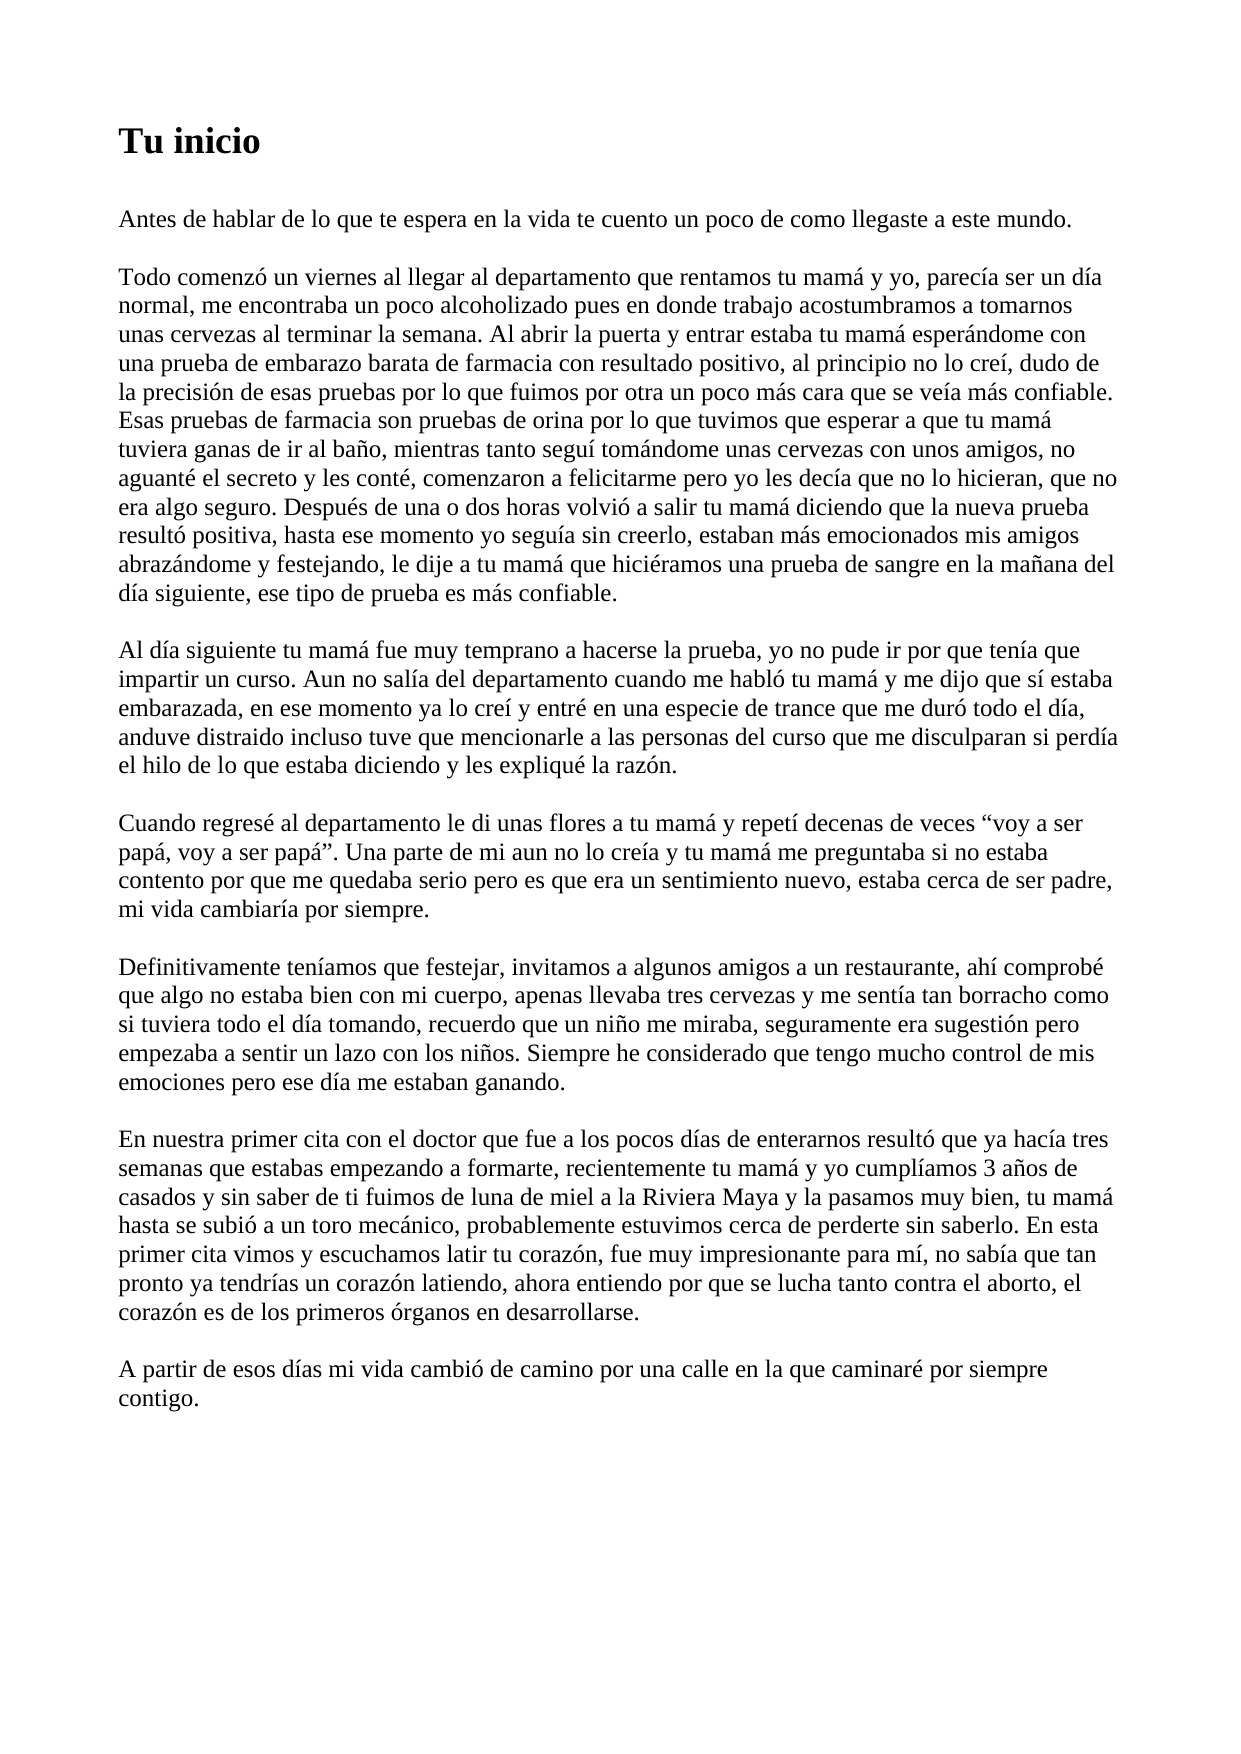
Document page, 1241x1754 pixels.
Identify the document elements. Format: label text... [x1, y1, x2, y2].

text Todo comenzó un viernes al llegar al departamento que rentamos tu mamá y yo, parecía ser un día normal, me encontraba un poco alcoholizado pues en donde trabajo acostumbramos a tomarnos unas cervezas al terminar la semana. Al abrir la puerta y entrar estaba tu mamá esperándome con una prueba de embarazo barata de farmacia con resultado positivo, al principio no lo creí, dudo de la precisión de esas pruebas por lo que fuimos por otra un poco más cara que se veía más confiable. Esas pruebas de farmacia son pruebas de orina por lo que tuvimos que esperar a que tu mamá tuviera ganas de ir al baño, mientras tanto seguí tomándome unas cervezas con unos amigos, no aguanté el secreto y les conté, comenzaron a felicitarme pero yo les decía que no lo hicieran, que no era algo seguro. Después de una o dos horas volvió a salir tu mamá diciendo que la nueva prueba resultó positiva, hasta ese momento yo seguía sin creerlo, estaban más emocionados mis amigos abrazándome y festejando, le dije a tu mamá que hiciéramos una prueba de sangre en la mañana del día siguiente, ese tipo de prueba es más confiable. [118, 262, 1122, 607]
subtitle Tu inicio [118, 118, 1122, 161]
text Antes de hablar de lo que te espera en la vida te cuento un poco de como llegaste a este mundo. [118, 204, 1122, 233]
text En nuestra primer cita con el doctor que fue a los pocos días de enterarnos resultó que ya hacía tres semanas que estabas empezando a formarte, recientemente tu mamá y yo cumplíamos 3 años de casados y sin saber de ti fuimos de luna de miel a la Riviera Maya y la pasamos muy bien, tu mamá hasta se subió a un toro mecánico, probablemente estuvimos cerca de perderte sin saberlo. En esta primer cita vimos y escuchamos latir tu corazón, fue muy impresionante para mí, no sabía que tan pronto ya tendrías un corazón latiendo, ahora entiendo por que se lucha tanto contra el aborto, el corazón es de los primeros órganos en desarrollarse. [118, 1124, 1122, 1326]
text Cuando regresé al departamento le di unas flores a tu mamá y repetí decenas de veces “voy a ser papá, voy a ser papá”. Una parte de mi aun no lo creía y tu mamá me preguntaba si no estaba contento por que me quedaba serio pero es que era un sentimiento nuevo, estaba cerca de ser padre, mi vida cambiaría por siempre. [118, 808, 1122, 923]
text A partir de esos días mi vida cambió de camino por una calle en la que caminaré por siempre contigo. [118, 1354, 1122, 1412]
text Definitivamente teníamos que festejar, invitamos a algunos amigos a un restaurante, ahí comprobé que algo no estaba bien con mi cuerpo, apenas llevaba tres cervezas y me sentía tan borracho como si tuviera todo el día tomando, recuerdo que un niño me miraba, seguramente era sugestión pero empezaba a sentir un lazo con los niños. Siempre he considerado que tengo mucho control de mis emociones pero ese día me estaban ganando. [118, 952, 1122, 1096]
text Al día siguiente tu mamá fue muy temprano a hacerse la prueba, yo no pude ir por que tenía que impartir un curso. Aun no salía del departamento cuando me habló tu mamá y me dijo que sí estaba embarazada, en ese momento ya lo creí y entré en una especie de trance que me duró todo el día, anduve distraido incluso tuve que mencionarle a las personas del curso que me disculparan si perdía el hilo de lo que estaba diciendo y les expliqué la razón. [118, 636, 1122, 779]
